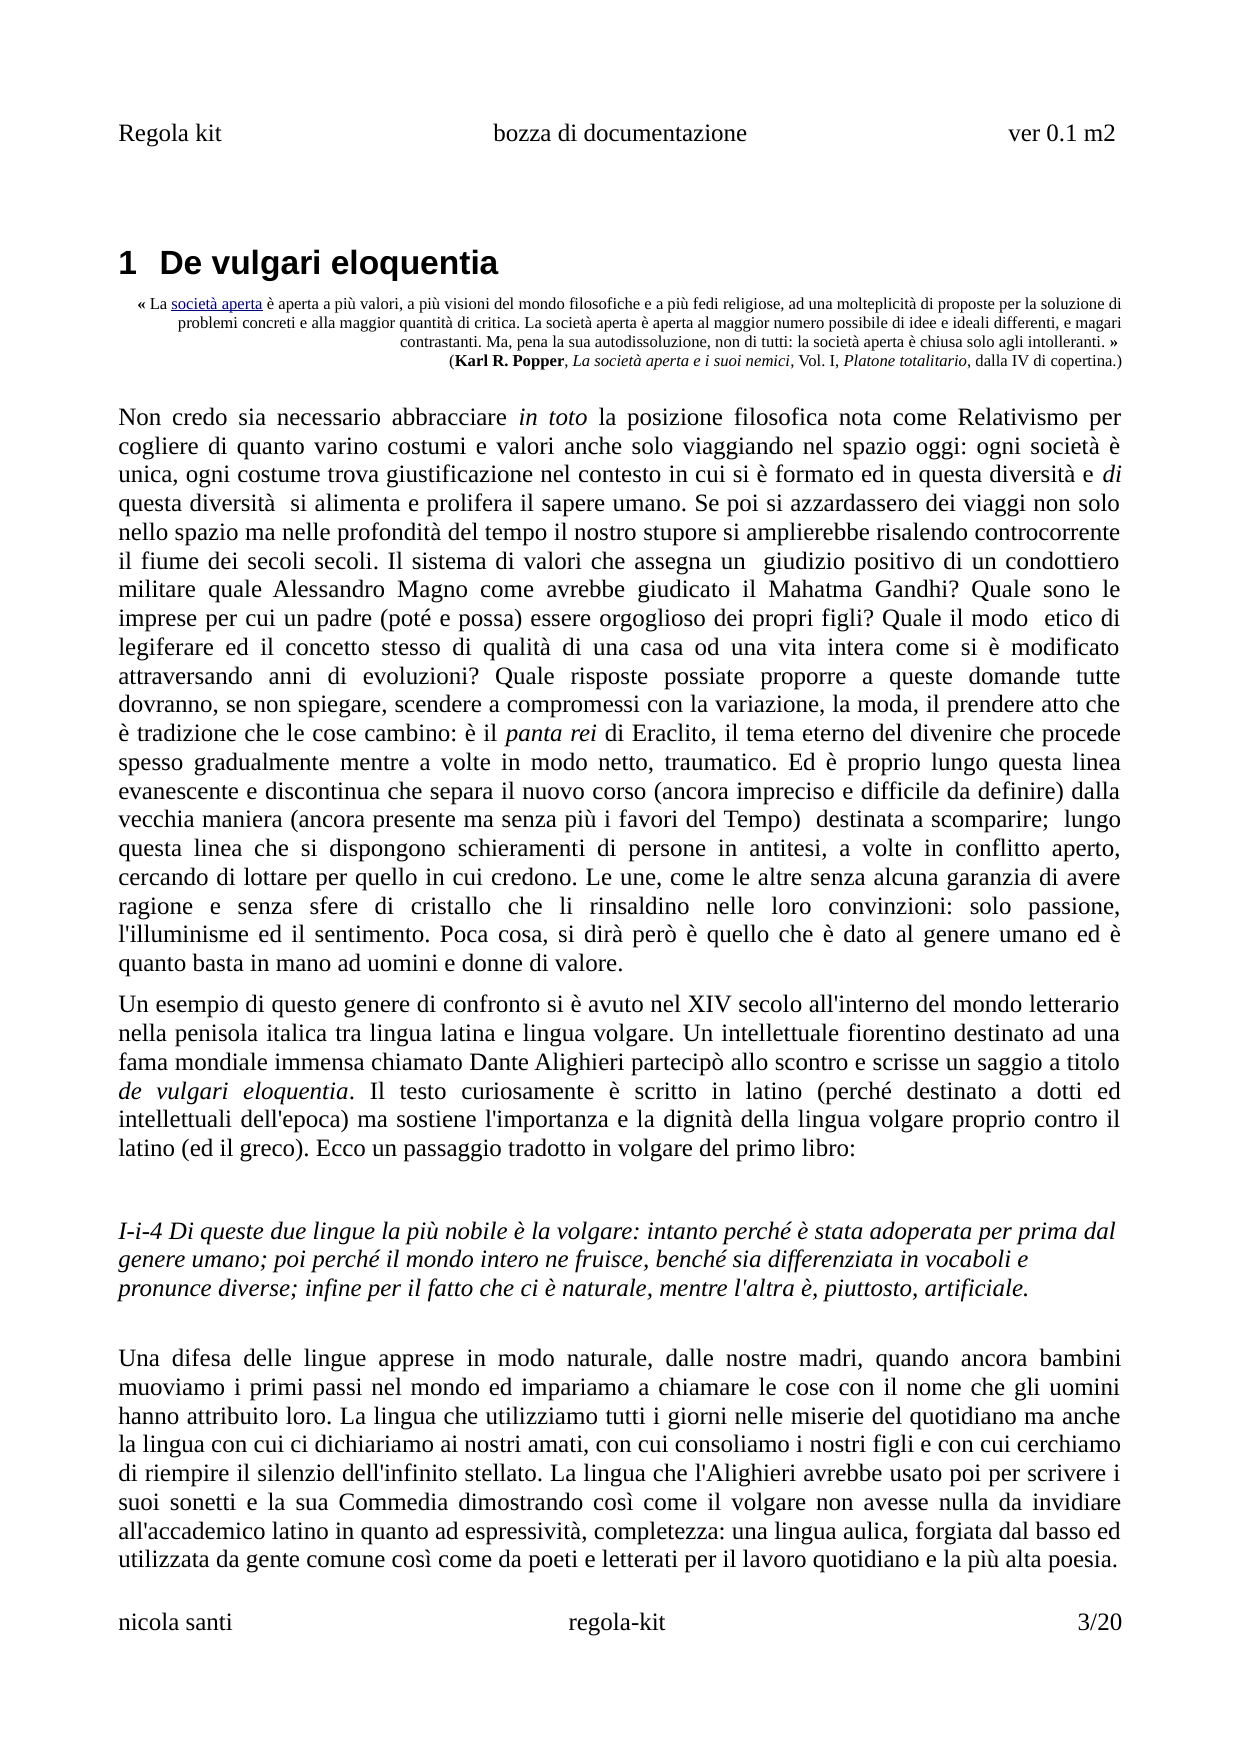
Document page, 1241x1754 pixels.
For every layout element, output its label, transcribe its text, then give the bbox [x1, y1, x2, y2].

text Una difesa delle lingue apprese in modo naturale, dalle nostre madri, quando ancora bambini muoviamo i primi passi nel mondo ed impariamo a chiamare le cose con il nome che gli uomini hanno attribuito loro. La lingua che utilizziamo tutti i giorni nelle miserie del quotidiano ma anche la lingua con cui ci dichiariamo ai nostri amati, con cui consoliamo i nostri figli e con cui cerchiamo di riempire il silenzio dell'infinito stellato. La lingua che l'Alighieri avrebbe usato poi per scrivere i suoi sonetti e la sua Commedia dimostrando così come il volgare non avesse nulla da invidiare all'accademico latino in quanto ad espressività, completezza: una lingua aulica, forgiata dal basso ed utilizzata da gente comune così come da poeti e letterati per il lavoro quotidiano e la più alta poesia. [118, 1343, 1122, 1573]
text « La società aperta è aperta a più valori, a più visioni del mondo filosofiche e a più fedi religiose, ad una molteplicità di proposte per la soluzione di problemi concreti e alla maggior quantità di critica. La società aperta è aperta al maggior numero possibile di idee e ideali differenti, e magari contrastanti. Ma, pena la sua autodissoluzione, non di tutti: la società aperta è chiusa solo agli intolleranti. » [118, 294, 1122, 351]
text I-i-4 Di queste due lingue la più nobile è la volgare: intanto perché è stata adoperata per prima dal genere umano; poi perché il mondo intero ne fruisce, benché sia differenziata in vocaboli e pronunce diverse; infine per il fatto che ci è naturale, mentre l'altra è, piuttosto, artificiale. [118, 1216, 1122, 1302]
text Un esempio di questo genere di confronto si è avuto nel XIV secolo all'interno del mondo letterario nella penisola italica tra lingua latina e lingua volgare. Un intellettuale fiorentino destinato ad una fama mondiale immensa chiamato Dante Alighieri partecipò allo scontro e scrisse un saggio a titolo de vulgari eloquentia. Il testo curiosamente è scritto in latino (perché destinato a dotti ed intellettuali dell'epoca) ma sostiene l'importanza e la dignità della lingua volgare proprio contro il latino (ed il greco). Ecco un passaggio tradotto in volgare del primo libro: [118, 989, 1122, 1162]
subtitle De vulgari eloquentia [118, 243, 1122, 281]
text Non credo sia necessario abbracciare in toto la posizione filosofica nota come Relativismo per cogliere di quanto varino costumi e valori anche solo viaggiando nel spazio oggi: ogni società è unica, ogni costume trova giustificazione nel contesto in cui si è formato ed in questa diversità e di questa diversità si alimenta e prolifera il sapere umano. Se poi si azzardassero dei viaggi non solo nello spazio ma nelle profondità del tempo il nostro stupore si amplierebbe risalendo controcorrente il fiume dei secoli secoli. Il sistema di valori che assegna un giudizio positivo di un condottiero militare quale Alessandro Magno come avrebbe giudicato il Mahatma Gandhi? Quale sono le imprese per cui un padre (poté e possa) essere orgoglioso dei propri figli? Quale il modo etico di legiferare ed il concetto stesso di qualità di una casa od una vita intera come si è modificato attraversando anni di evoluzioni? Quale risposte possiate proporre a queste domande tutte dovranno, se non spiegare, scendere a compromessi con la variazione, la moda, il prendere atto che è tradizione che le cose cambino: è il panta rei di Eraclito, il tema eterno del divenire che procede spesso gradualmente mentre a volte in modo netto, traumatico. Ed è proprio lungo questa linea evanescente e discontinua che separa il nuovo corso (ancora impreciso e difficile da definire) dalla vecchia maniera (ancora presente ma senza più i favori del Tempo) destinata a scomparire; lungo questa linea che si dispongono schieramenti di persone in antitesi, a volte in conflitto aperto, cercando di lottare per quello in cui credono. Le une, come le altre senza alcuna garanzia di avere ragione e senza sfere di cristallo che li rinsaldino nelle loro convinzioni: solo passione, l'illuminisme ed il sentimento. Poca cosa, si dirà però è quello che è dato al genere umano ed è quanto basta in mano ad uomini e donne di valore. [118, 402, 1122, 977]
text (Karl R. Popper, La società aperta e i suoi nemici, Vol. I, Platone totalitario, dalla IV di copertina.) [118, 351, 1122, 370]
